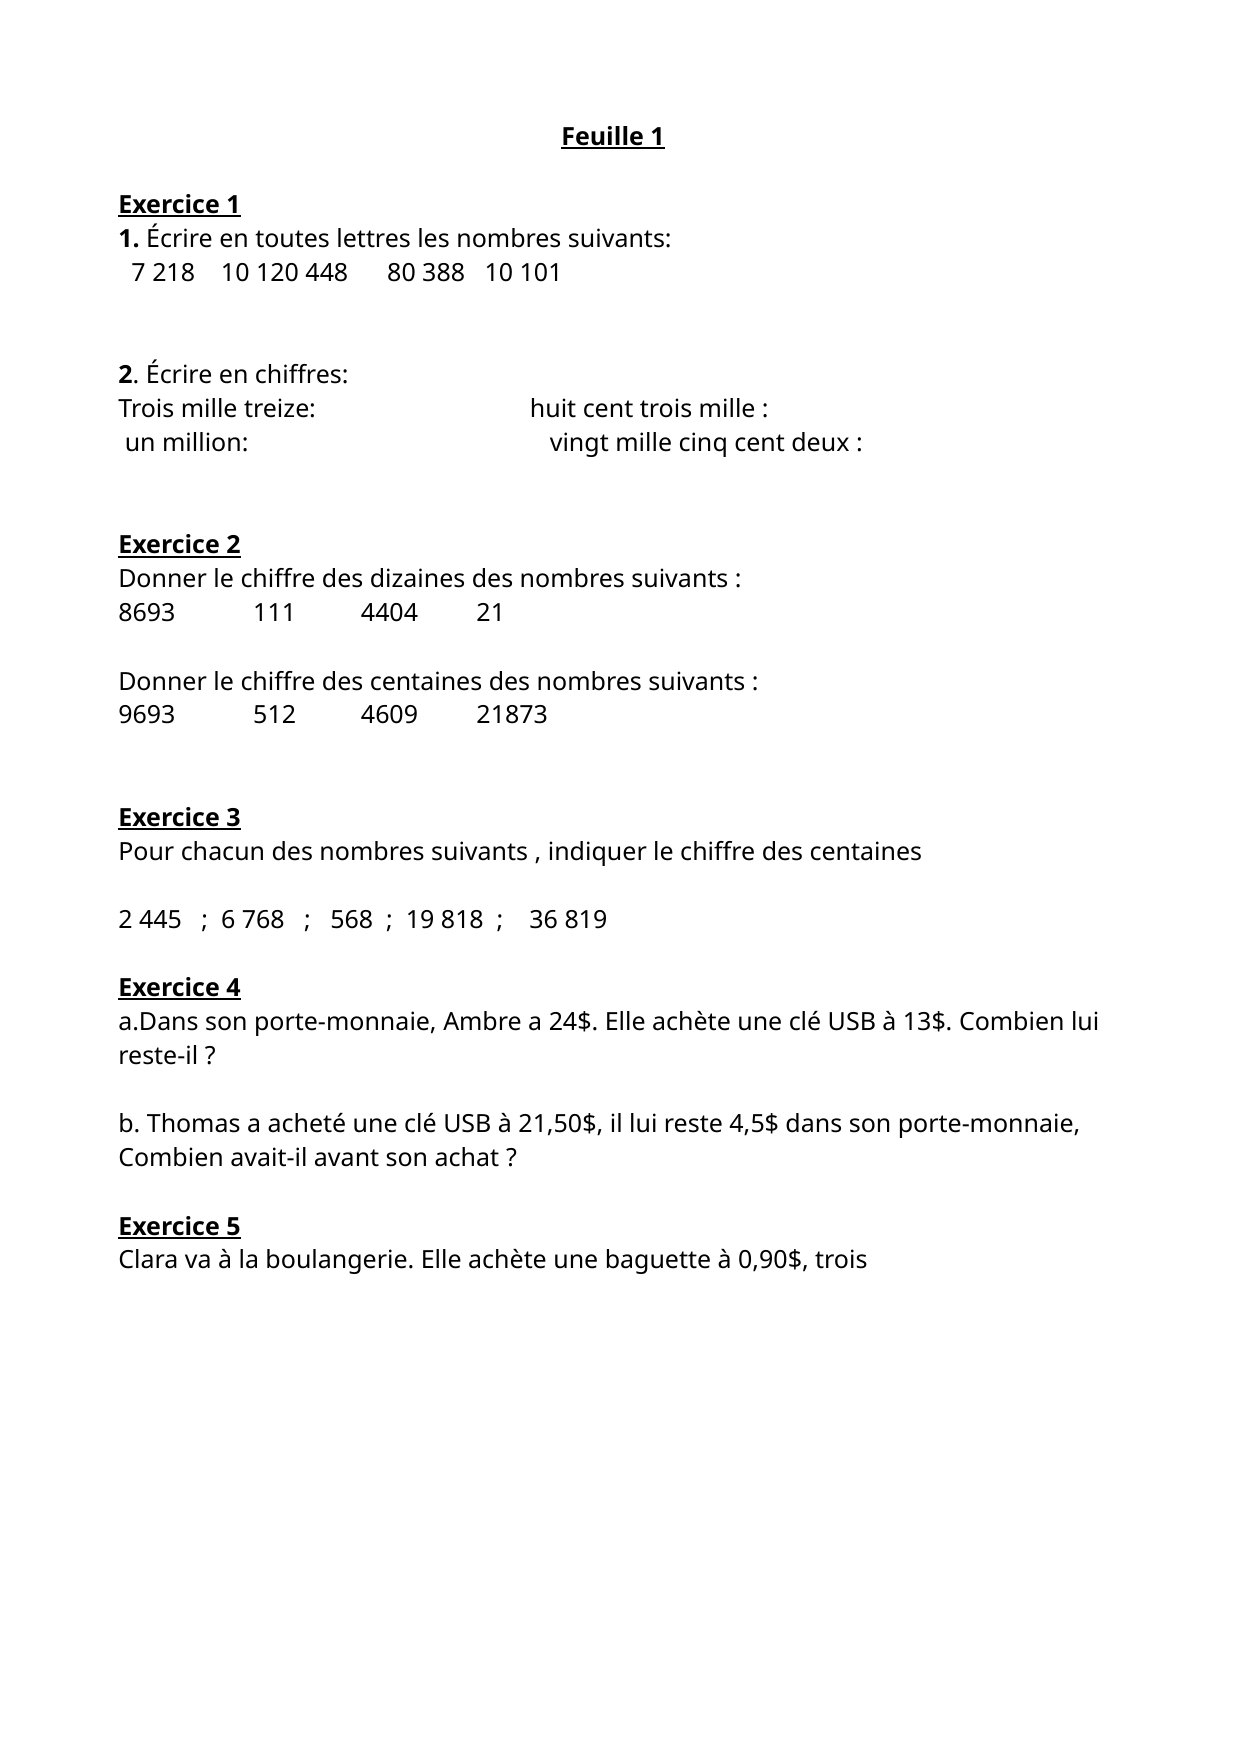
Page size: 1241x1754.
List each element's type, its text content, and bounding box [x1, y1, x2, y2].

text 2 445 ; 6 768 ; 568 ; 19 818 ; 36 819 [118, 902, 1122, 936]
text Exercice 1 [118, 186, 1122, 220]
text b. Thomas a acheté une clé USB à 21,50$, il lui reste 4,5$ dans son porte-monnaie, Combien avait-il avant son achat ? [118, 1106, 1122, 1174]
text Exercice 4 [118, 970, 1122, 1004]
text Trois mille treize: huit cent trois mille : [118, 391, 1122, 425]
text 9693 512 4609 21873 [118, 697, 1122, 731]
text 7 218 10 120 448 80 388 10 101 [118, 254, 1122, 288]
text 2. Écrire en chiffres: [118, 357, 1122, 391]
text un million: vingt mille cinq cent deux : [118, 425, 1122, 459]
text Exercice 5 [118, 1208, 1122, 1242]
text Clara va à la boulangerie. Elle achète une baguette à 0,90$, trois [118, 1242, 1122, 1276]
text Exercice 3 [118, 799, 1122, 833]
text Exercice 2 [118, 527, 1122, 561]
text Feuille 1 [118, 118, 1122, 152]
text Donner le chiffre des centaines des nombres suivants : [118, 663, 1122, 697]
text 8693 111 4404 21 [118, 595, 1122, 629]
text a.Dans son porte-monnaie, Ambre a 24$. Elle achète une clé USB à 13$. Combien lui reste-il ? [118, 1004, 1122, 1072]
text 1. Écrire en toutes lettres les nombres suivants: [118, 220, 1122, 254]
text Donner le chiffre des dizaines des nombres suivants : [118, 561, 1122, 595]
text Pour chacun des nombres suivants , indiquer le chiffre des centaines [118, 833, 1122, 867]
